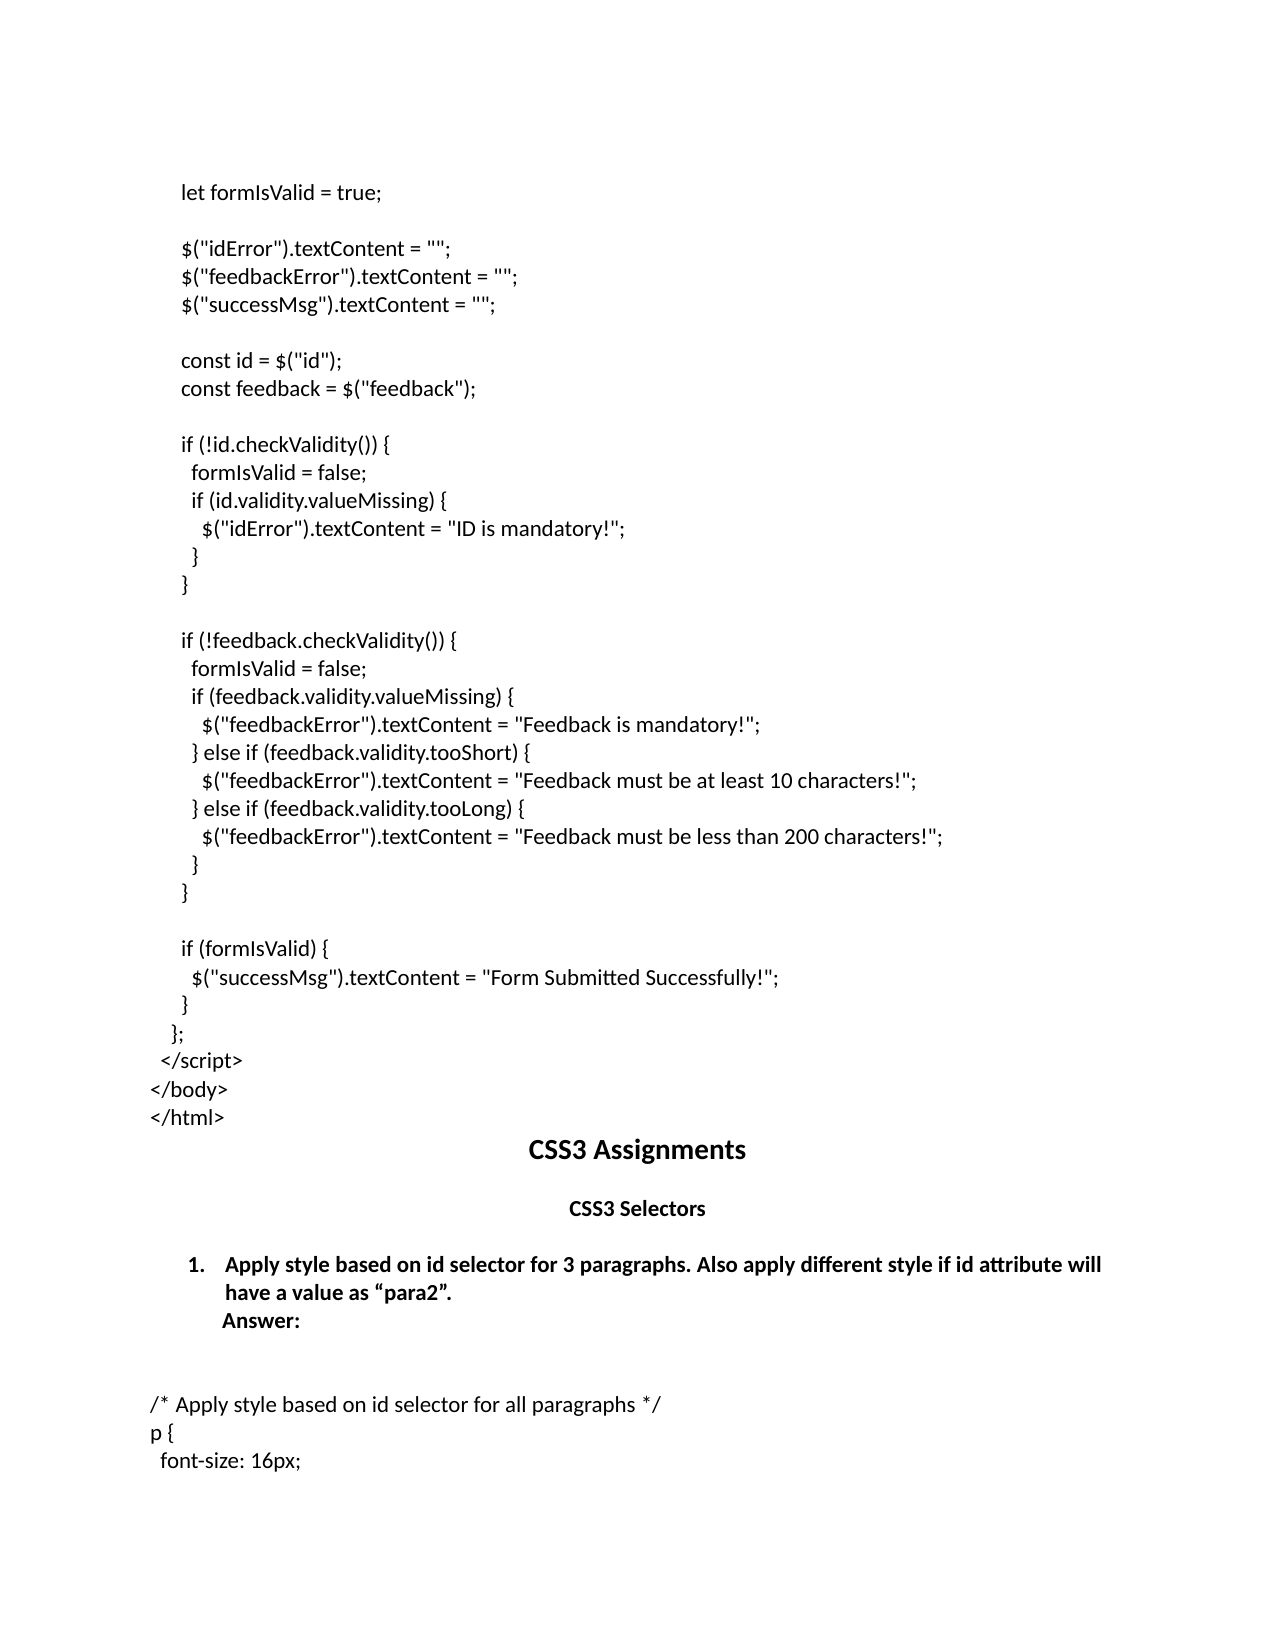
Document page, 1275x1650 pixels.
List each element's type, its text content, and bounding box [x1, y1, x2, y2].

list p { [150, 1418, 1125, 1447]
text } else if (feedback.validity.tooLong) { [150, 794, 1125, 822]
text }; [150, 1019, 1125, 1047]
text </html> [150, 1103, 1125, 1131]
text if (id.validity.valueMissing) { [150, 486, 1125, 514]
text } [150, 851, 1125, 878]
text let formIsValid = true; [150, 178, 1125, 206]
text const id = $("id"); [150, 346, 1125, 374]
text } [150, 570, 1125, 598]
text formIsValid = false; [150, 458, 1125, 486]
text const feedback = $("feedback"); [150, 374, 1125, 402]
text if (!id.checkValidity()) { [150, 430, 1125, 458]
text if (!feedback.checkValidity()) { [150, 626, 1125, 654]
list /* Apply style based on id selector for all paragraphs */ [150, 1391, 1125, 1418]
text $("successMsg").textContent = "Form Submitted Successfully!"; [150, 963, 1125, 991]
text } [150, 878, 1125, 907]
text } [150, 542, 1125, 570]
text if (feedback.validity.valueMissing) { [150, 682, 1125, 710]
text } [150, 991, 1125, 1019]
text if (formIsValid) { [150, 934, 1125, 963]
text $("idError").textContent = "ID is mandatory!"; [150, 514, 1125, 542]
text </body> [150, 1075, 1125, 1103]
text $("feedbackError").textContent = "Feedback must be less than 200 characters!"; [150, 822, 1125, 851]
text $("idError").textContent = ""; [150, 234, 1125, 262]
text CSS3 Assignments [150, 1131, 1125, 1166]
text </script> [150, 1047, 1125, 1075]
text formIsValid = false; [150, 654, 1125, 682]
list font-size: 16px; [150, 1447, 1125, 1474]
text CSS3 Selectors [150, 1194, 1125, 1222]
text $("feedbackError").textContent = "Feedback is mandatory!"; [150, 710, 1125, 738]
text $("feedbackError").textContent = "Feedback must be at least 10 characters!"; [150, 766, 1125, 794]
list Apply style based on id selector for 3 paragraphs. Also apply different style if id attribute will have a value as “para2”. [187, 1250, 1125, 1306]
text } else if (feedback.validity.tooShort) { [150, 738, 1125, 766]
text $("successMsg").textContent = ""; [150, 290, 1125, 318]
text $("feedbackError").textContent = ""; [150, 262, 1125, 290]
list Answer: [150, 1306, 1125, 1334]
